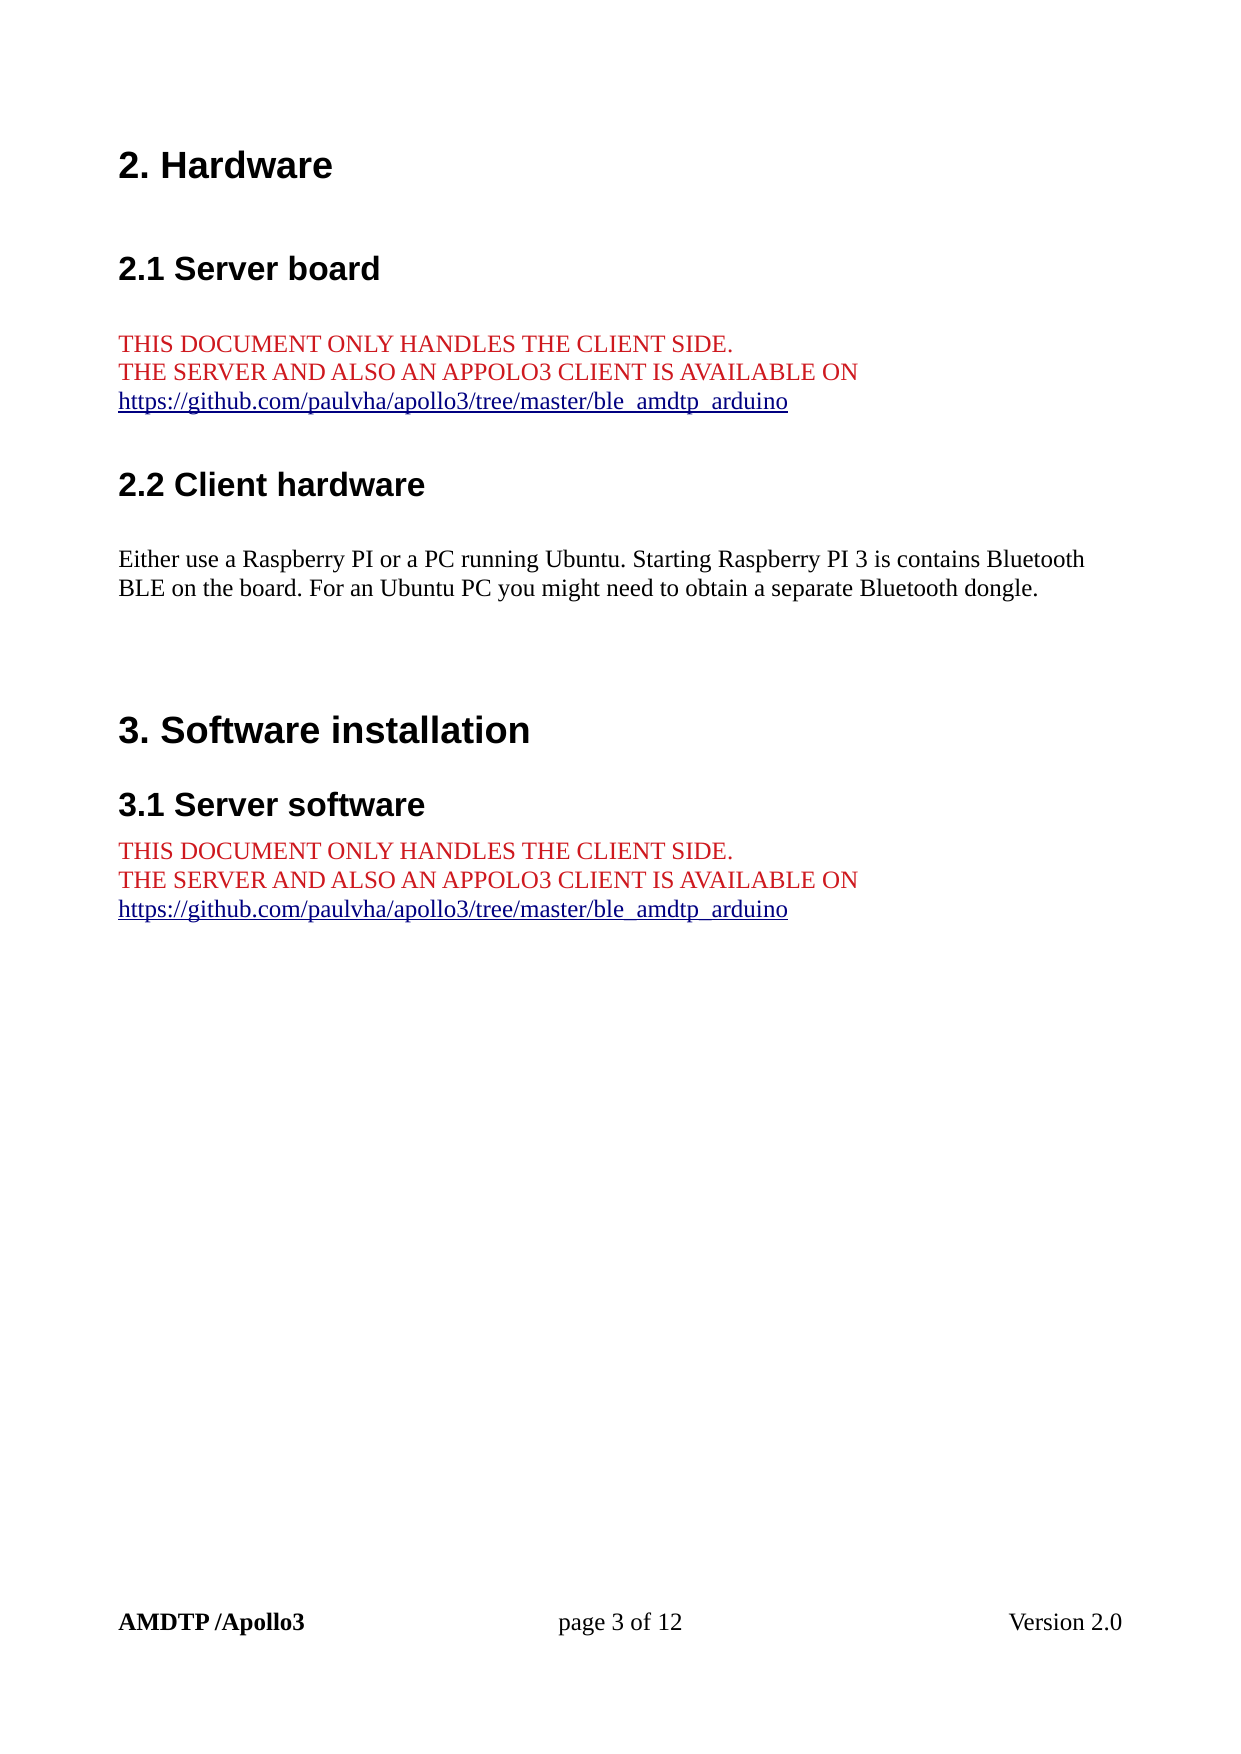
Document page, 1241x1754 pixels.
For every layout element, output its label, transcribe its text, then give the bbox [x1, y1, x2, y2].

text THE SERVER AND ALSO AN APPOLO3 CLIENT IS AVAILABLE ON https://github.com/paulvha/apollo3/tree/master/ble_amdtp_arduino [118, 865, 1122, 922]
text THIS DOCUMENT ONLY HANDLES THE CLIENT SIDE. [118, 836, 1122, 865]
subtitle 2.2 Client hardware [118, 464, 1122, 503]
subtitle 2.1 Server board [118, 249, 1122, 287]
text Either use a Raspberry PI or a PC running Ubuntu. Starting Raspberry PI 3 is contains Bluetooth BLE on the board. For an Ubuntu PC you might need to obtain a separate Bluetooth dongle. [118, 544, 1122, 602]
subtitle 2. Hardware [118, 143, 1122, 187]
subtitle 3. Software installation [118, 708, 1122, 752]
subtitle 3.1 Server software [118, 785, 1122, 824]
text THE SERVER AND ALSO AN APPOLO3 CLIENT IS AVAILABLE ON https://github.com/paulvha/apollo3/tree/master/ble_amdtp_arduino [118, 357, 1122, 415]
text THIS DOCUMENT ONLY HANDLES THE CLIENT SIDE. [118, 329, 1122, 357]
